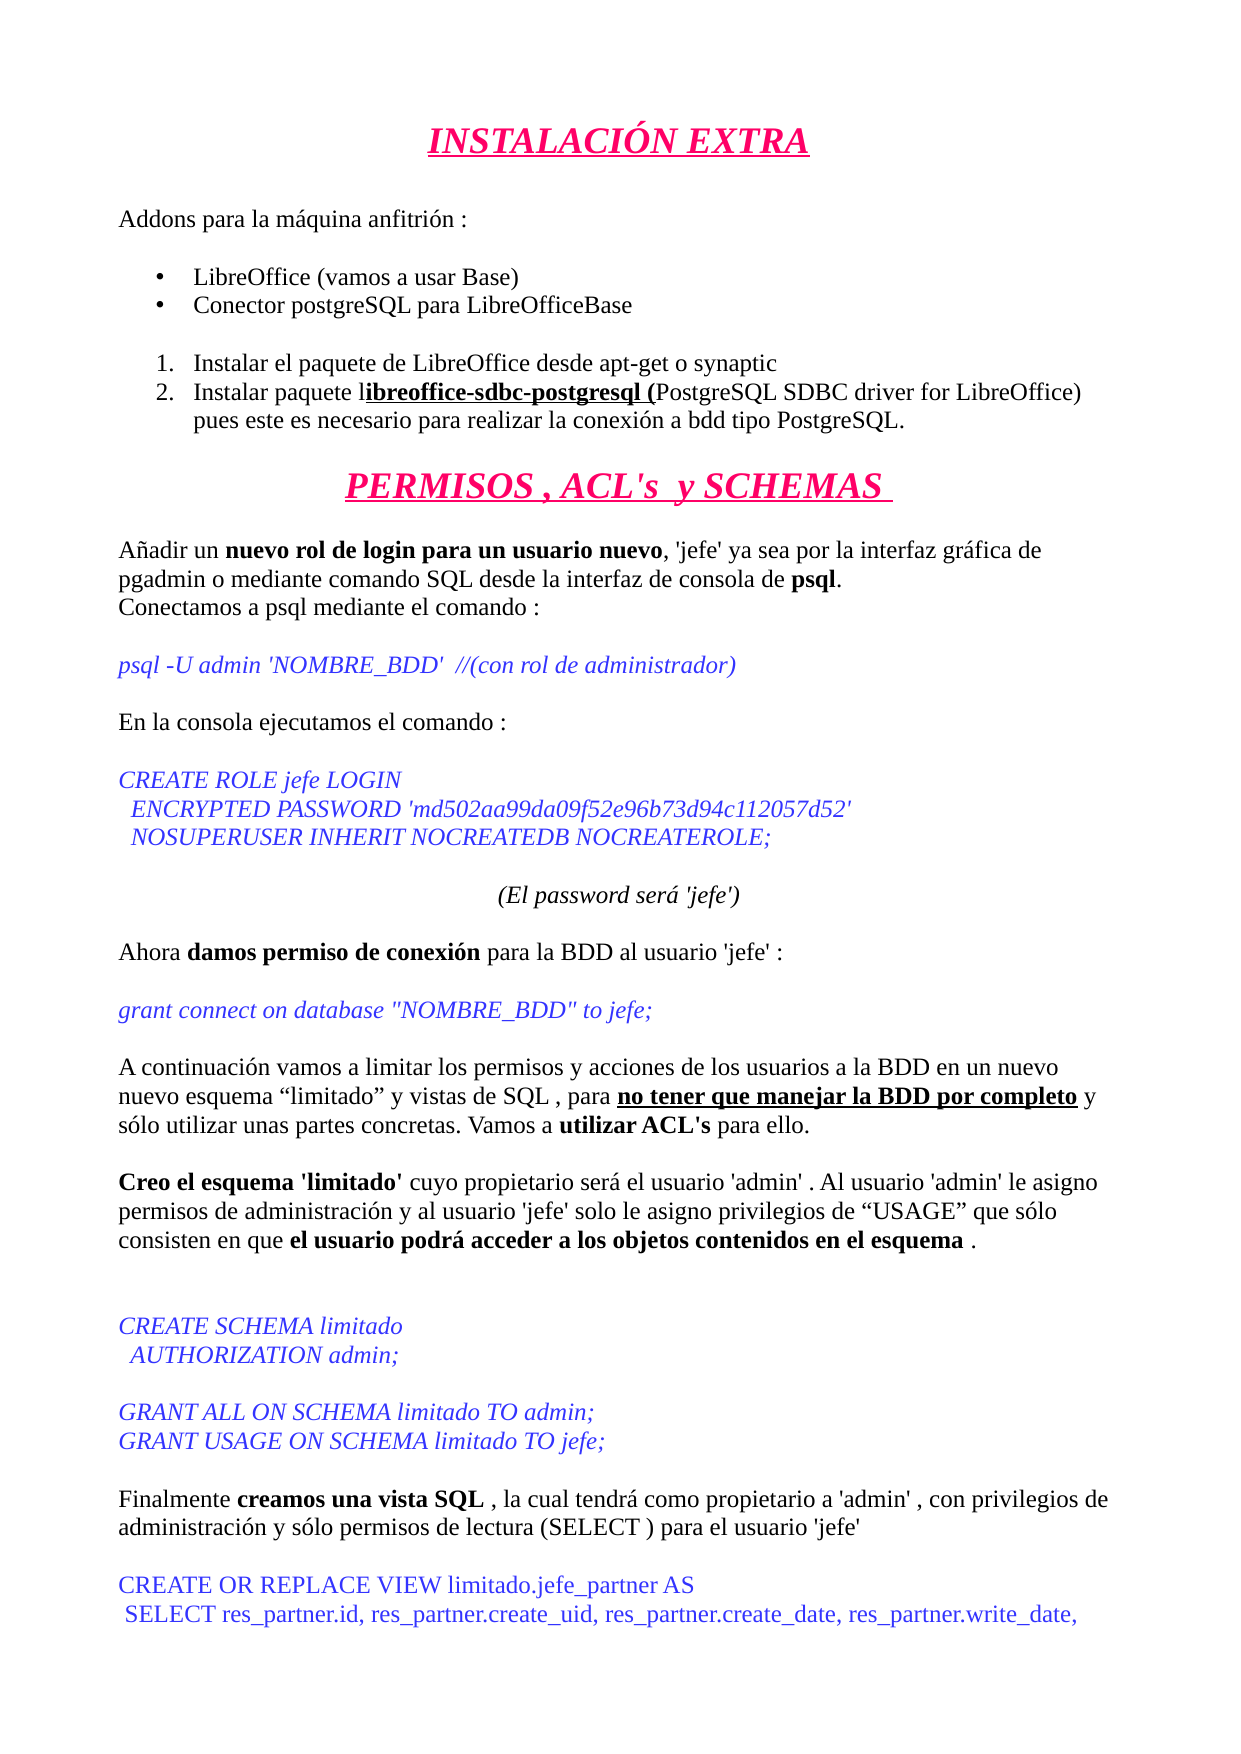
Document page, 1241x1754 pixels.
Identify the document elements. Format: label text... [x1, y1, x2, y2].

list Instalar paquete libreoffice-sdbc-postgresql (PostgreSQL SDBC driver for LibreOffice) pues este es necesario para realizar la conexión a bdd tipo PostgreSQL. [156, 377, 1122, 434]
text Añadir un nuevo rol de login para un usuario nuevo, 'jefe' ya sea por la interfaz gráfica de pgadmin o mediante comando SQL desde la interfaz de consola de psql. [118, 535, 1122, 592]
text (El password será 'jefe') [118, 880, 1122, 909]
text Creo el esquema 'limitado' cuyo propietario será el usuario 'admin' . Al usuario 'admin' le asigno permisos de administración y al usuario 'jefe' solo le asigno privilegios de “USAGE” que sólo consisten en que el usuario podrá acceder a los objetos contenidos en el esquema . [118, 1167, 1122, 1254]
text CREATE SCHEMA limitado [118, 1311, 1122, 1340]
text CREATE ROLE jefe LOGIN [118, 765, 1122, 794]
text GRANT ALL ON SCHEMA limitado TO admin; [118, 1397, 1122, 1426]
text En la consola ejecutamos el comando : [118, 707, 1122, 736]
text PERMISOS , ACL's y SCHEMAS [118, 463, 1122, 506]
text CREATE OR REPLACE VIEW limitado.jefe_partner AS [118, 1570, 1122, 1599]
text grant connect on database "NOMBRE_BDD" to jefe; [118, 995, 1122, 1024]
list LibreOffice (vamos a usar Base) [156, 262, 1122, 291]
text psql -U admin 'NOMBRE_BDD' //(con rol de administrador) [118, 650, 1122, 679]
text Ahora damos permiso de conexión para la BDD al usuario 'jefe' : [118, 937, 1122, 966]
text SELECT res_partner.id, res_partner.create_uid, res_partner.create_date, res_partner.write_date, [118, 1599, 1122, 1627]
text INSTALACIÓN EXTRA [118, 118, 1122, 161]
text ENCRYPTED PASSWORD 'md502aa99da09f52e96b73d94c112057d52' [118, 794, 1122, 822]
list Conector postgreSQL para LibreOfficeBase [156, 291, 1122, 319]
text AUTHORIZATION admin; [118, 1340, 1122, 1369]
text A continuación vamos a limitar los permisos y acciones de los usuarios a la BDD en un nuevo nuevo esquema “limitado” y vistas de SQL , para no tener que manejar la BDD por completo y sólo utilizar unas partes concretas. Vamos a utilizar ACL's para ello. [118, 1052, 1122, 1139]
text Finalmente creamos una vista SQL , la cual tendrá como propietario a 'admin' , con privilegios de administración y sólo permisos de lectura (SELECT ) para el usuario 'jefe' [118, 1484, 1122, 1541]
text Addons para la máquina anfitrión : [118, 204, 1122, 233]
text NOSUPERUSER INHERIT NOCREATEDB NOCREATEROLE; [118, 822, 1122, 851]
list Instalar el paquete de LibreOffice desde apt-get o synaptic [156, 348, 1122, 377]
text GRANT USAGE ON SCHEMA limitado TO jefe; [118, 1426, 1122, 1455]
text Conectamos a psql mediante el comando : [118, 592, 1122, 621]
